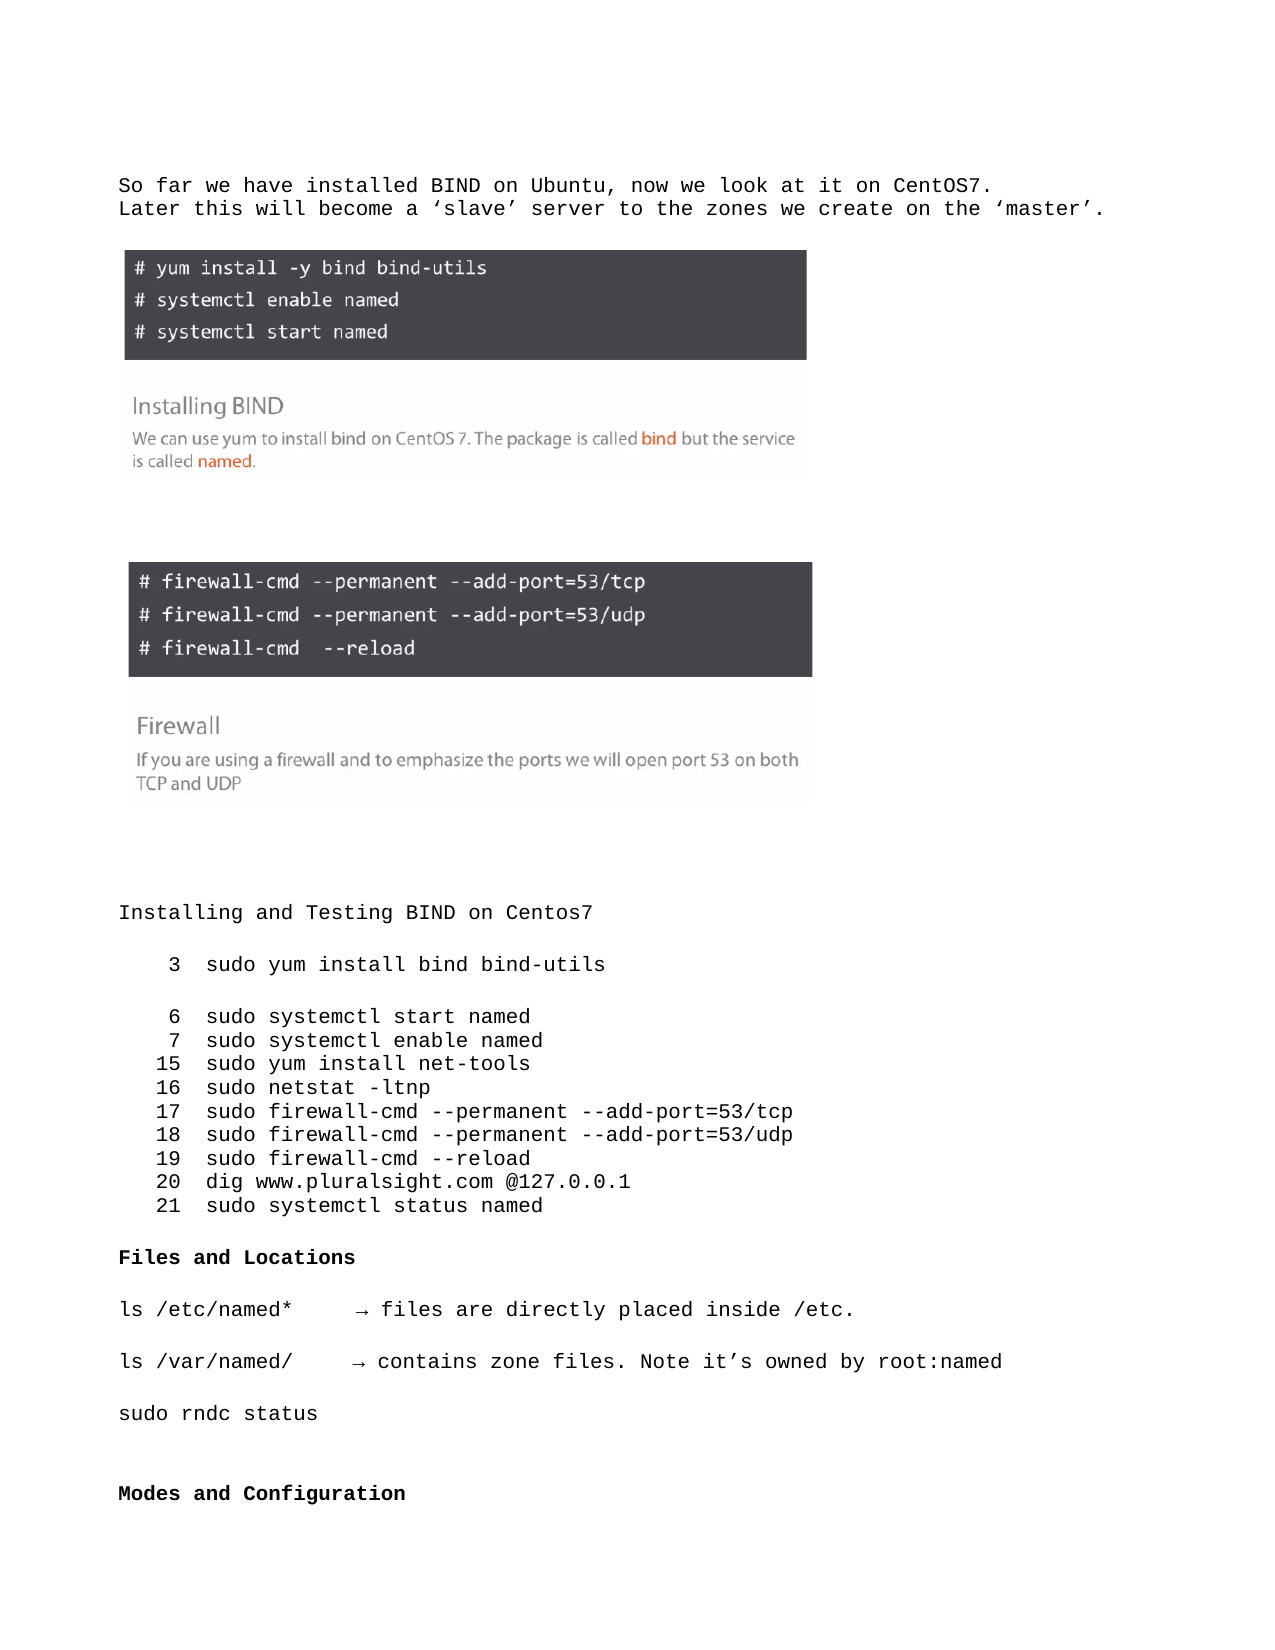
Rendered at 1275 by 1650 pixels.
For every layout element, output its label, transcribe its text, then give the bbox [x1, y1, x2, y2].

picture [128, 562, 813, 805]
text ls /etc/named* → files are directly placed inside /etc. [118, 1299, 1157, 1323]
text 3 sudo yum install bind bind-utils [118, 954, 1157, 978]
text So far we have installed BIND on Ubuntu, now we look at it on CentOS7. [118, 175, 1157, 198]
text 16 sudo netstat -ltnp [118, 1077, 1157, 1101]
text 15 sudo yum install net-tools [118, 1053, 1157, 1077]
text Modes and Configuration [118, 1483, 1157, 1507]
text 7 sudo systemctl enable named [118, 1030, 1157, 1053]
text 21 sudo systemctl status named [118, 1195, 1157, 1219]
text Installing and Testing BIND on Centos7 [118, 902, 1157, 926]
picture [124, 250, 807, 481]
text 19 sudo firewall-cmd --reload [118, 1148, 1157, 1172]
text Files and Locations [118, 1247, 1157, 1271]
text sudo rndc status [118, 1403, 1157, 1427]
text 17 sudo firewall-cmd --permanent --add-port=53/tcp [118, 1101, 1157, 1124]
text 6 sudo systemctl start named [118, 1006, 1157, 1030]
text Later this will become a ‘slave’ server to the zones we create on the ‘master’. [118, 198, 1157, 222]
text 20 dig www.pluralsight.com @127.0.0.1 [118, 1172, 1157, 1195]
text 18 sudo firewall-cmd --permanent --add-port=53/udp [118, 1124, 1157, 1148]
text ls /var/named/ → contains zone files. Note it’s owned by root:named [118, 1351, 1157, 1375]
